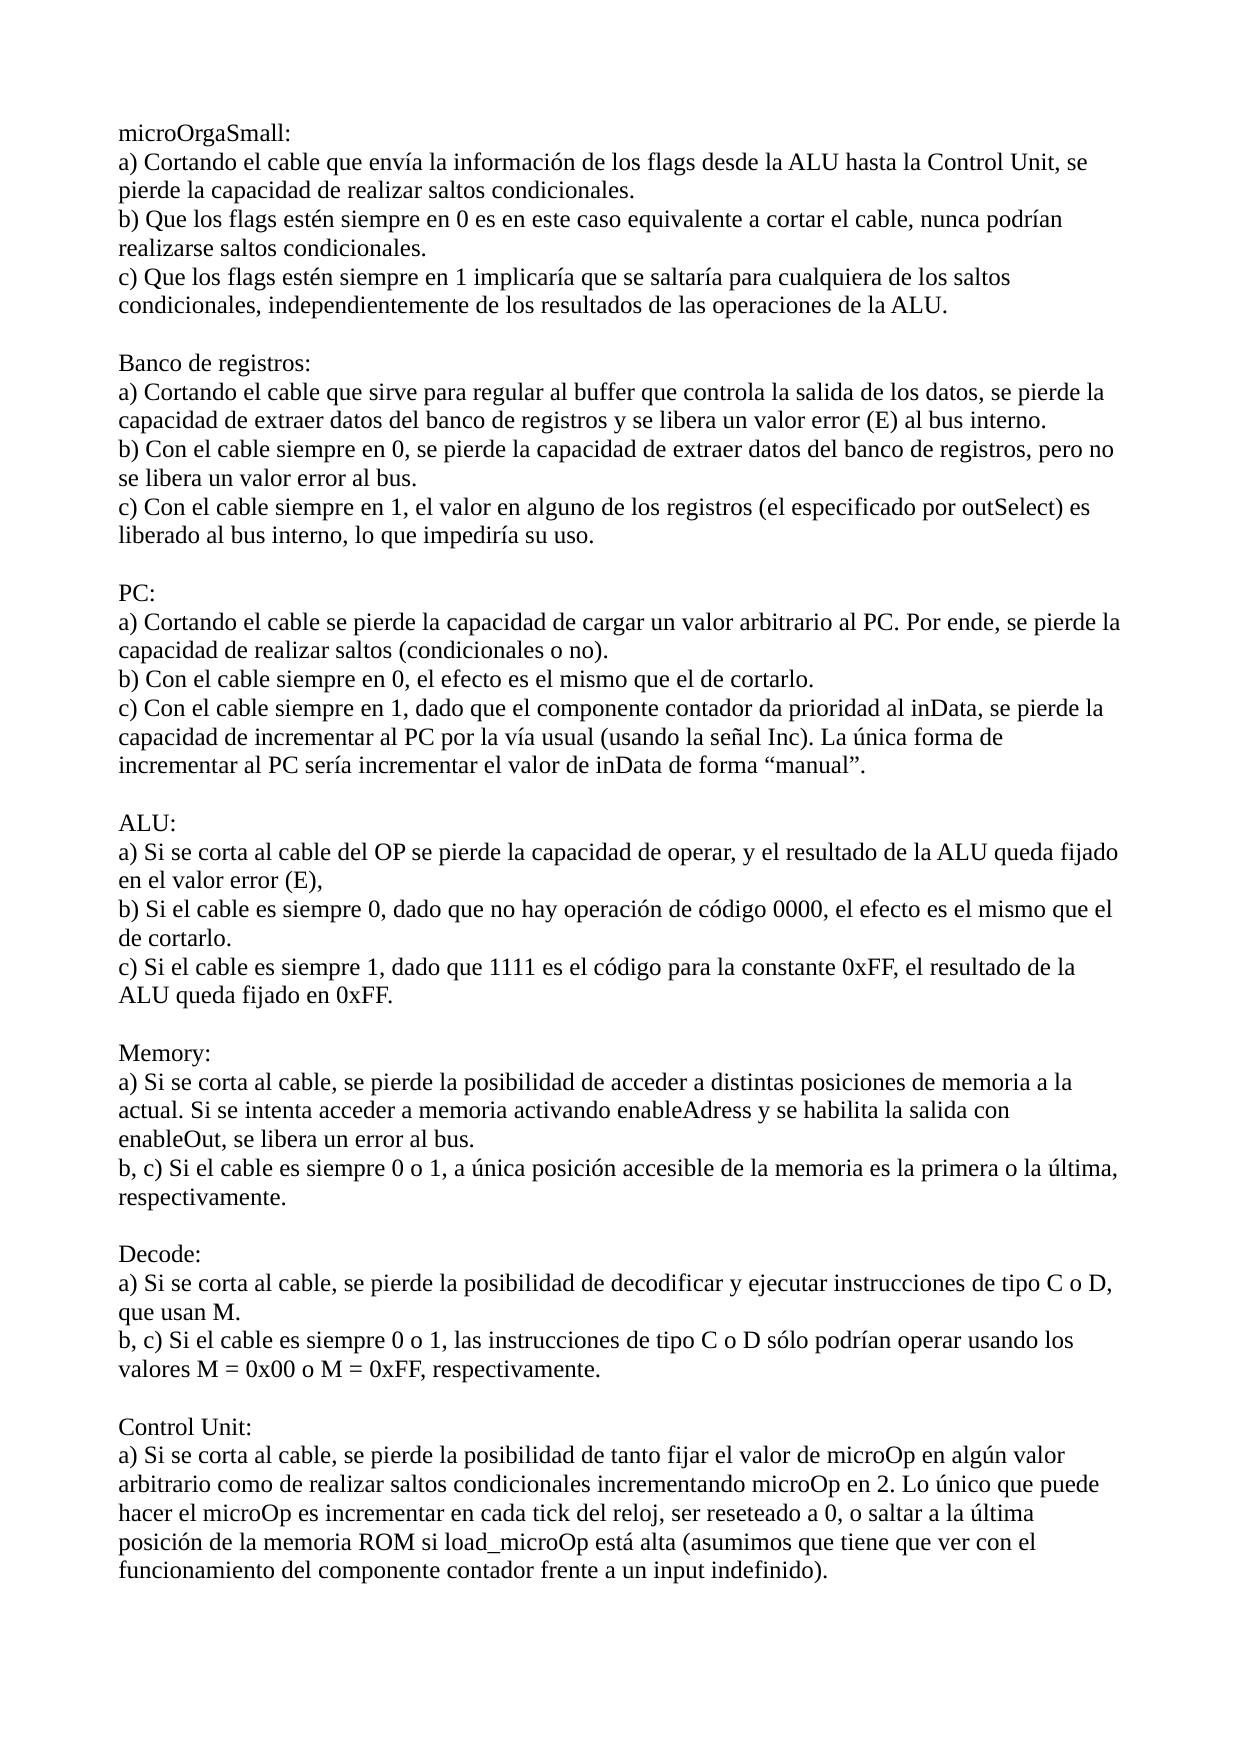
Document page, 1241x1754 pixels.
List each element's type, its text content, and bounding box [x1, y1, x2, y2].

text b) Que los flags estén siempre en 0 es en este caso equivalente a cortar el cable, nunca podrían realizarse saltos condicionales. [118, 204, 1122, 262]
text a) Si se corta al cable, se pierde la posibilidad de acceder a distintas posiciones de memoria a la actual. Si se intenta acceder a memoria activando enableAdress y se habilita la salida con enableOut, se libera un error al bus. [118, 1067, 1122, 1153]
text Memory: [118, 1038, 1122, 1067]
text ALU: [118, 808, 1122, 837]
text a) Cortando el cable se pierde la capacidad de cargar un valor arbitrario al PC. Por ende, se pierde la capacidad de realizar saltos (condicionales o no). [118, 607, 1122, 664]
text b) Si el cable es siempre 0, dado que no hay operación de código 0000, el efecto es el mismo que el de cortarlo. [118, 894, 1122, 952]
text b, c) Si el cable es siempre 0 o 1, las instrucciones de tipo C o D sólo podrían operar usando los valores M = 0x00 o M = 0xFF, respectivamente. [118, 1326, 1122, 1383]
text c) Que los flags estén siempre en 1 implicaría que se saltaría para cualquiera de los saltos condicionales, independientemente de los resultados de las operaciones de la ALU. [118, 262, 1122, 319]
text PC: [118, 578, 1122, 607]
text a) Si se corta al cable, se pierde la posibilidad de tanto fijar el valor de microOp en algún valor arbitrario como de realizar saltos condicionales incrementando microOp en 2. Lo único que puede hacer el microOp es incrementar en cada tick del reloj, ser reseteado a 0, o saltar a la última posición de la memoria ROM si load_microOp está alta (asumimos que tiene que ver con el funcionamiento del componente contador frente a un input indefinido). [118, 1441, 1122, 1584]
text a) Si se corta al cable, se pierde la posibilidad de decodificar y ejecutar instrucciones de tipo C o D, que usan M. [118, 1268, 1122, 1326]
text b) Con el cable siempre en 0, el efecto es el mismo que el de cortarlo. [118, 664, 1122, 693]
text microOrgaSmall: [118, 118, 1122, 147]
text c) Con el cable siempre en 1, dado que el componente contador da prioridad al inData, se pierde la capacidad de incrementar al PC por la vía usual (usando la señal Inc). La única forma de incrementar al PC sería incrementar el valor de inData de forma “manual”. [118, 693, 1122, 779]
text a) Si se corta al cable del OP se pierde la capacidad de operar, y el resultado de la ALU queda fijado en el valor error (E), [118, 837, 1122, 894]
text b, c) Si el cable es siempre 0 o 1, a única posición accesible de la memoria es la primera o la última, respectivamente. [118, 1153, 1122, 1211]
text c) Si el cable es siempre 1, dado que 1111 es el código para la constante 0xFF, el resultado de la ALU queda fijado en 0xFF. [118, 952, 1122, 1009]
text Decode: [118, 1239, 1122, 1268]
text a) Cortando el cable que envía la información de los flags desde la ALU hasta la Control Unit, se pierde la capacidad de realizar saltos condicionales. [118, 147, 1122, 204]
text a) Cortando el cable que sirve para regular al buffer que controla la salida de los datos, se pierde la capacidad de extraer datos del banco de registros y se libera un valor error (E) al bus interno. [118, 377, 1122, 434]
text Banco de registros: [118, 348, 1122, 377]
text c) Con el cable siempre en 1, el valor en alguno de los registros (el especificado por outSelect) es liberado al bus interno, lo que impediría su uso. [118, 492, 1122, 549]
text b) Con el cable siempre en 0, se pierde la capacidad de extraer datos del banco de registros, pero no se libera un valor error al bus. [118, 434, 1122, 492]
text Control Unit: [118, 1412, 1122, 1441]
